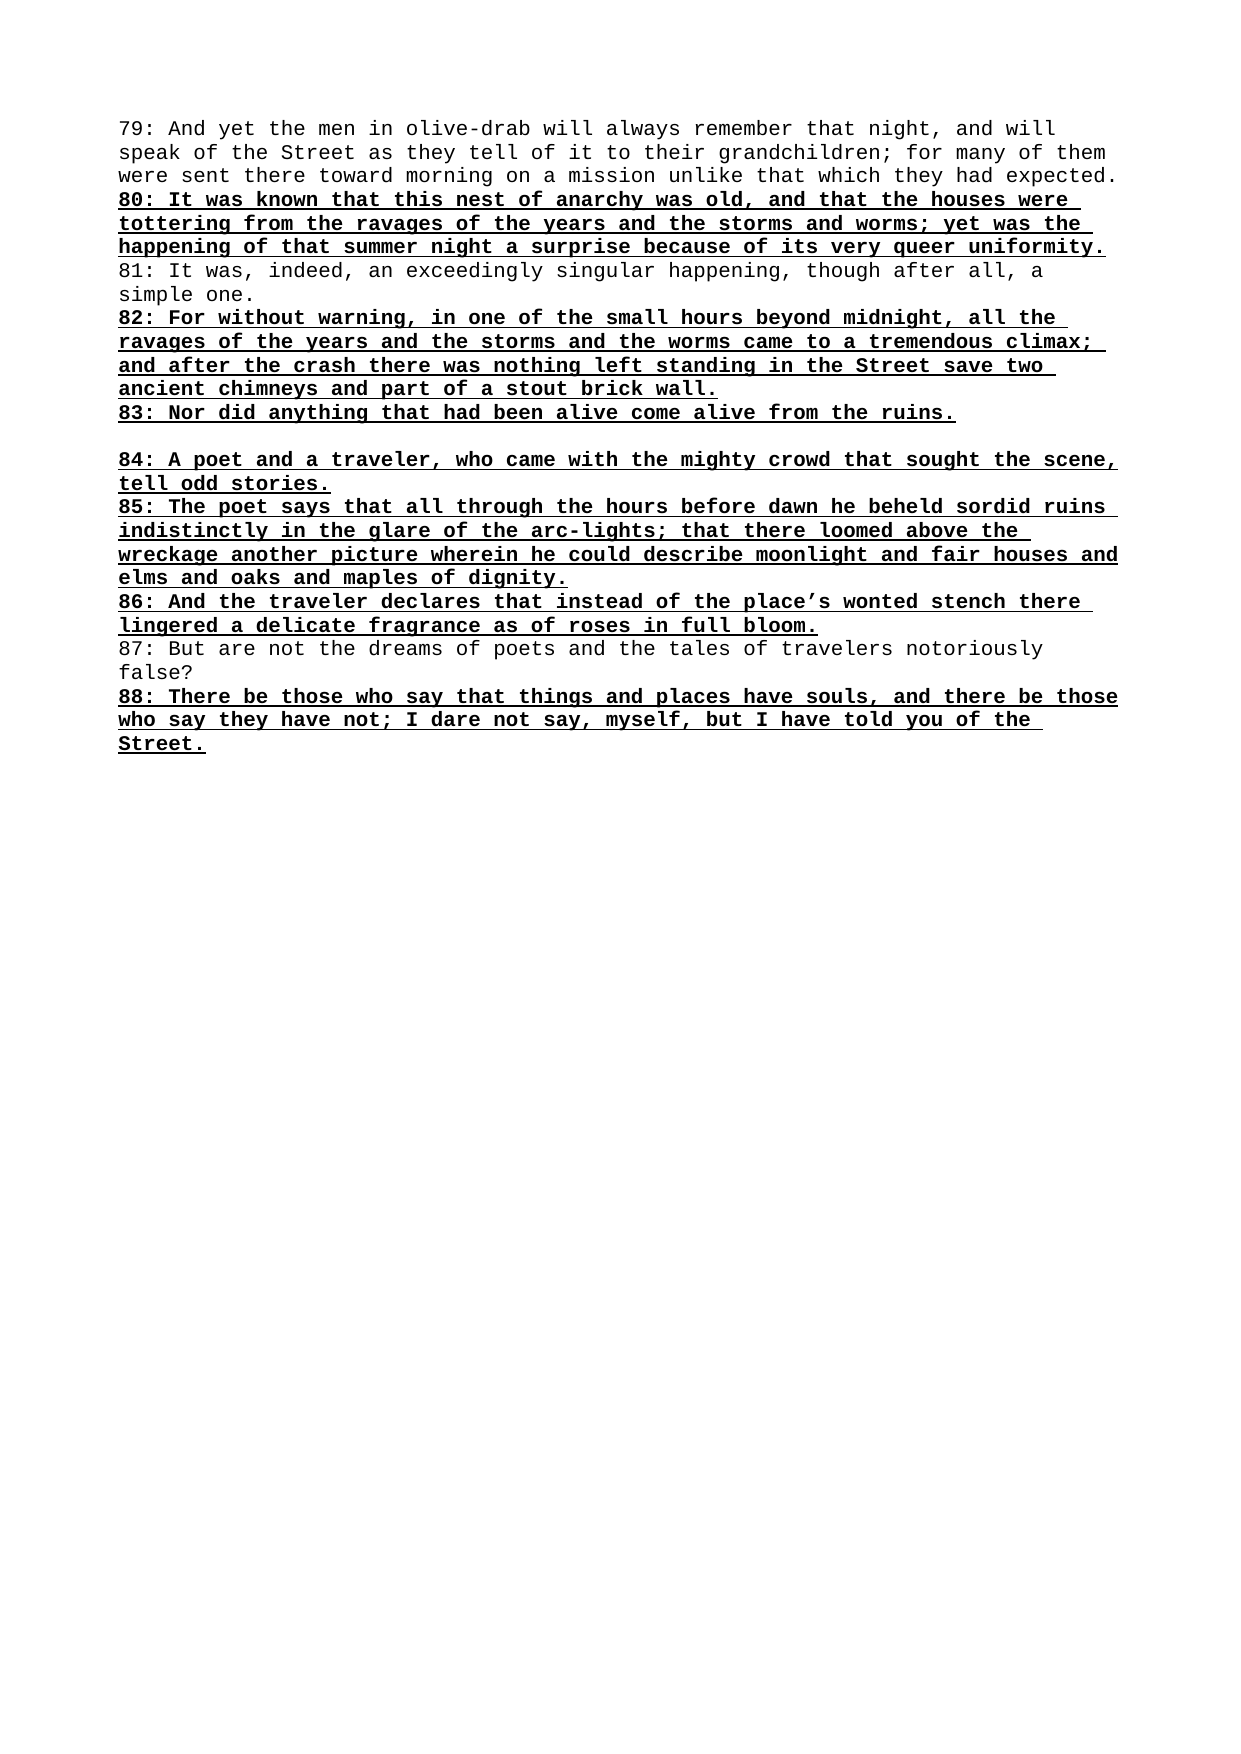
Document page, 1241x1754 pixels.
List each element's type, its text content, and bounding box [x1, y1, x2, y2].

text 83: Nor did anything that had been alive come alive from the ruins. [118, 402, 1122, 426]
text 86: And the traveler declares that instead of the place’s wonted stench there lingered a delicate fragrance as of roses in full bloom. [118, 591, 1122, 638]
text 79: And yet the men in olive-drab will always remember that night, and will speak of the Street as they tell of it to their grandchildren; for many of them were sent there toward morning on a mission unlike that which they had expected. [118, 118, 1122, 189]
text 84: A poet and a traveler, who came with the mighty crowd that sought the scene, tell odd stories. [118, 449, 1122, 496]
text 82: For without warning, in one of the small hours beyond midnight, all the ravages of the years and the storms and the worms came to a tremendous climax; and after the crash there was nothing left standing in the Street save two ancient chimneys and part of a stout brick wall. [118, 307, 1122, 402]
text 88: There be those who say that things and places have souls, and there be those who say they have not; I dare not say, myself, but I have told you of the Street. [118, 686, 1122, 757]
text 87: But are not the dreams of poets and the tales of travelers notoriously false? [118, 638, 1122, 686]
text 80: It was known that this nest of anarchy was old, and that the houses were tottering from the ravages of the years and the storms and worms; yet was the happening of that summer night a surprise because of its very queer uniformity. [118, 189, 1122, 260]
text 81: It was, indeed, an exceedingly singular happening, though after all, a simple one. [118, 260, 1122, 307]
text 85: The poet says that all through the hours before dawn he beheld sordid ruins indistinctly in the glare of the arc-lights; that there loomed above the wreckage another picture wherein he could describe moonlight and fair houses and elms and oaks and maples of dignity. [118, 496, 1122, 591]
